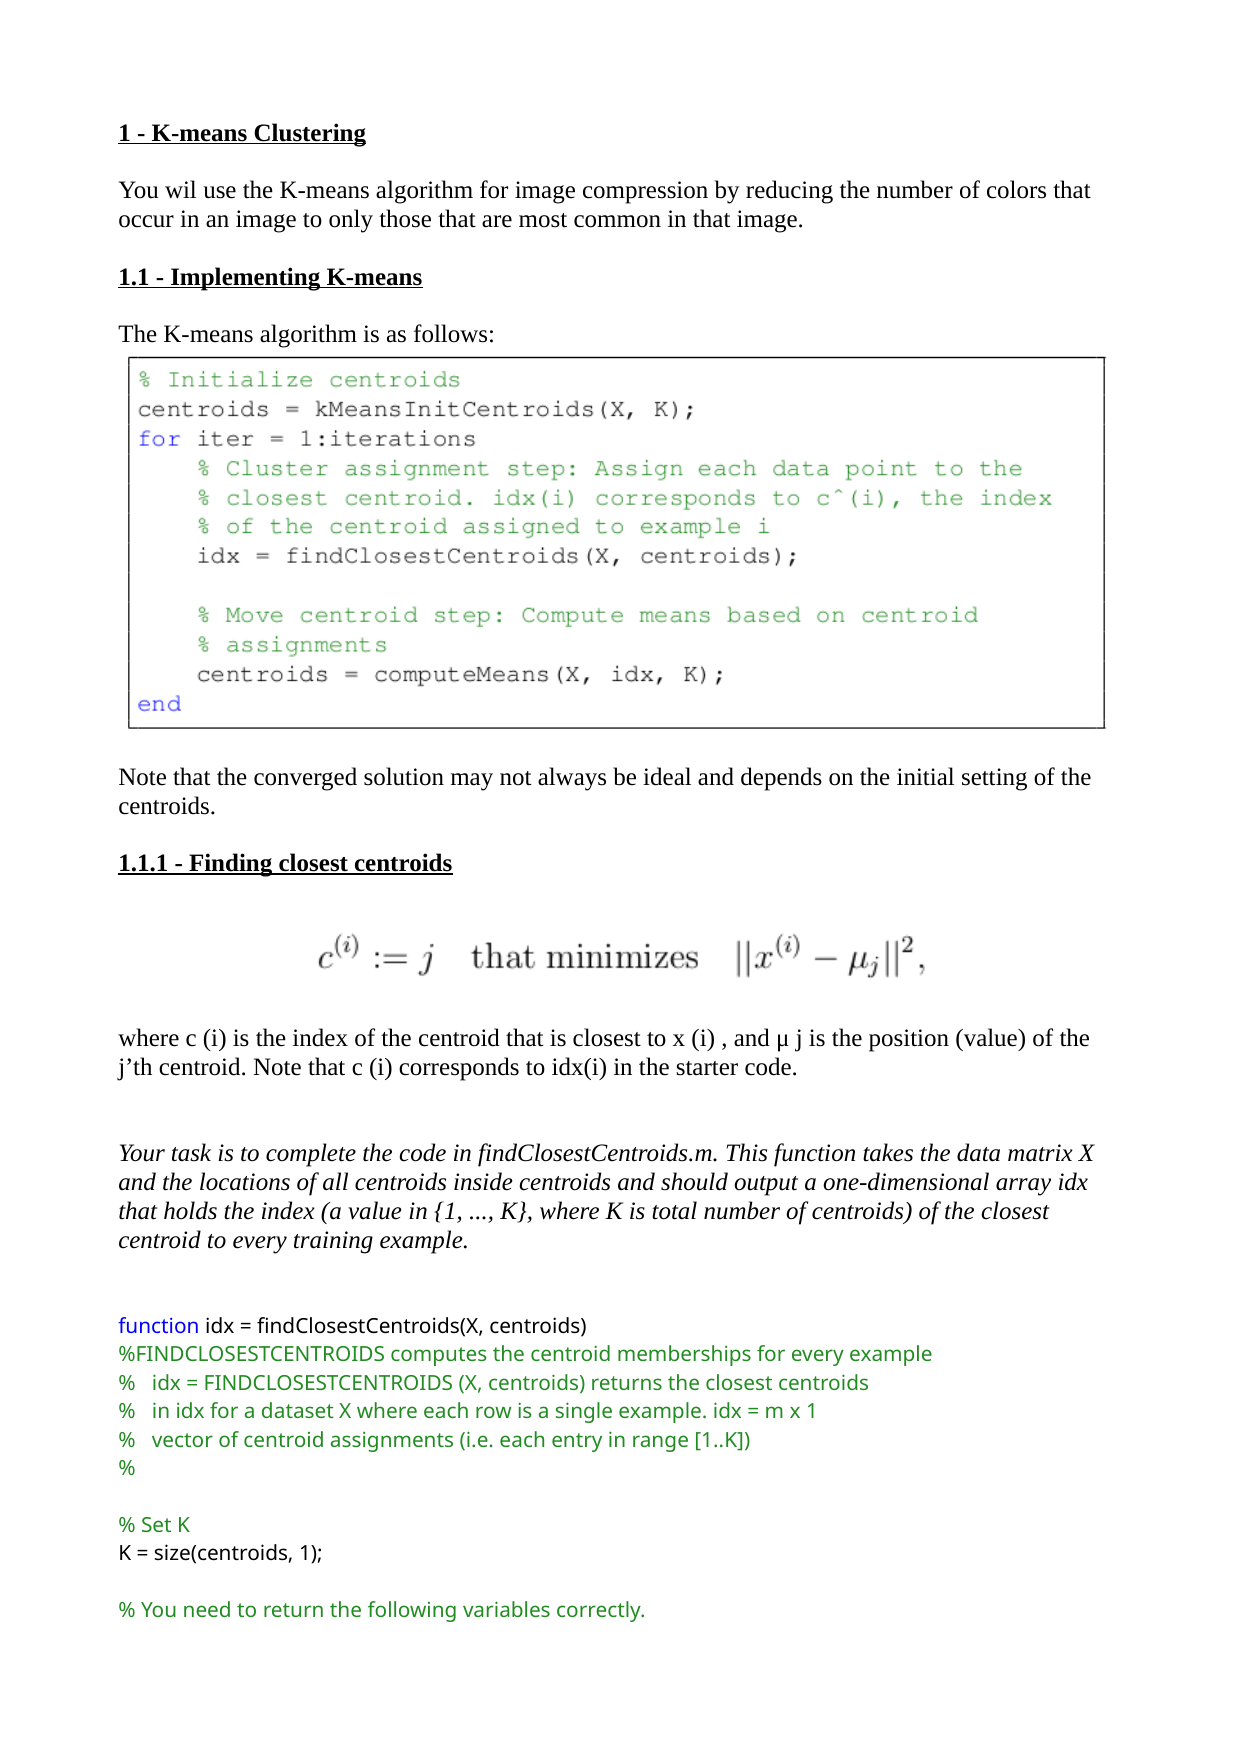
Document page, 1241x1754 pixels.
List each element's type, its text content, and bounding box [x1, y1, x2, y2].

text 1.1.1 - Finding closest centroids [118, 848, 1122, 877]
text % vector of centroid assignments (i.e. each entry in range [1..K]) [118, 1425, 1122, 1453]
text 1.1 - Implementing K-means [118, 262, 1122, 291]
text % You need to return the following variables correctly. [118, 1595, 1122, 1624]
text Your task is to complete the code in findClosestCentroids.m. This function takes the data matrix X and the locations of all centroids inside centroids and should output a one-dimensional array idx that holds the index (a value in {1, ..., K}, where K is total number of centroids) of the closest centroid to every training example. [118, 1138, 1122, 1253]
text % in idx for a dataset X where each row is a single example. idx = m x 1 [118, 1396, 1122, 1425]
picture [118, 348, 1123, 734]
picture [299, 905, 942, 995]
text Note that the converged solution may not always be ideal and depends on the initial setting of the centroids. [118, 762, 1122, 819]
text % [118, 1453, 1122, 1482]
text %FINDCLOSESTCENTROIDS computes the centroid memberships for every example [118, 1339, 1122, 1368]
text % Set K [118, 1510, 1122, 1538]
text You wil use the K-means algorithm for image compression by reducing the number of colors that occur in an image to only those that are most common in that image. [118, 176, 1122, 233]
text function idx = findClosestCentroids(X, centroids) [118, 1311, 1122, 1339]
text K = size(centroids, 1); [118, 1538, 1122, 1567]
text % idx = FINDCLOSESTCENTROIDS (X, centroids) returns the closest centroids [118, 1368, 1122, 1396]
text The K-means algorithm is as follows: [118, 319, 1122, 348]
text where c (i) is the index of the centroid that is closest to x (i) , and μ j is the position (value) of the j’th centroid. Note that c (i) corresponds to idx(i) in the starter code. [118, 1023, 1122, 1081]
text 1 - K-means Clustering [118, 118, 1122, 147]
